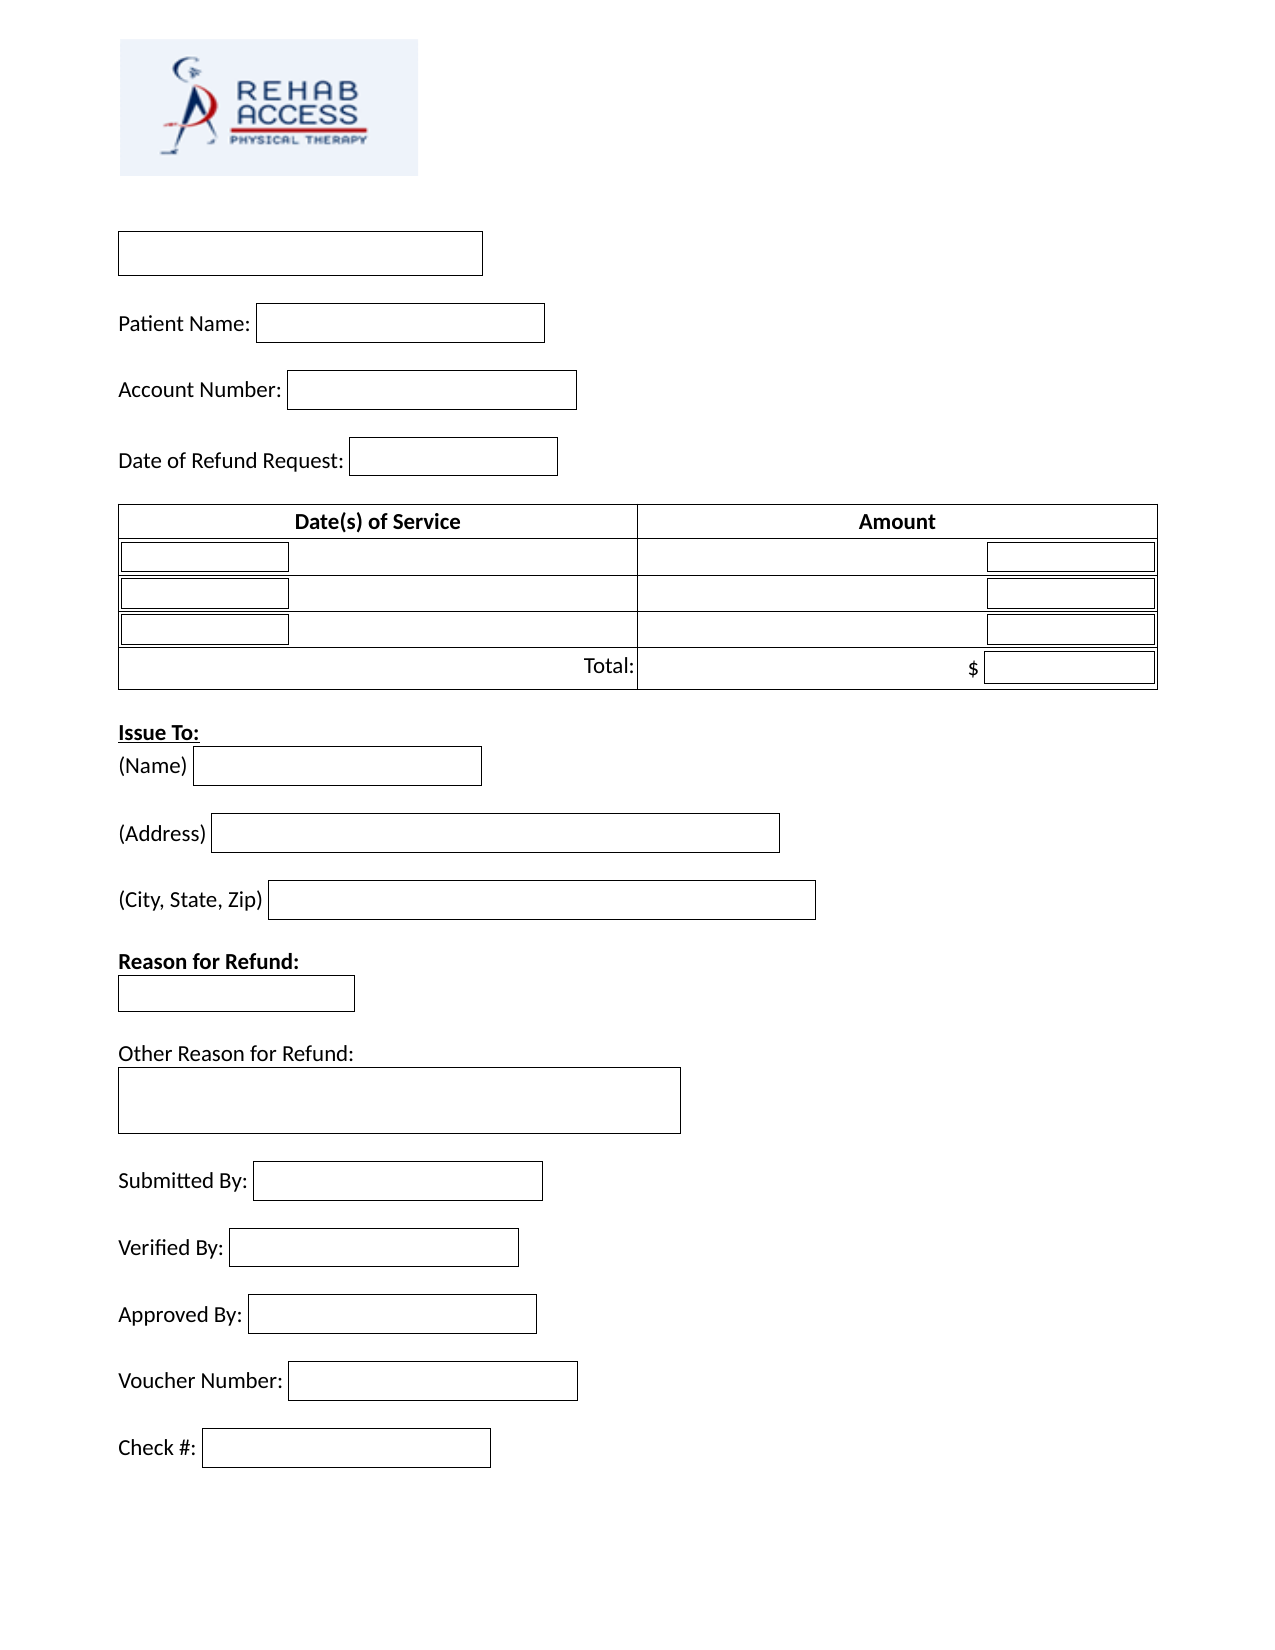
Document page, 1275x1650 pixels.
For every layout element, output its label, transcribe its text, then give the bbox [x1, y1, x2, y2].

text Verified By: [118, 1228, 229, 1267]
table_cell Total: [119, 648, 637, 689]
table_cell [638, 576, 1157, 611]
text Issue To: [118, 718, 1157, 746]
text [577, 370, 1157, 409]
table_cell $ [638, 648, 1157, 689]
table_header Date(s) of Service [119, 505, 637, 538]
text [482, 746, 1157, 785]
text Date of Refund Request: [118, 437, 349, 476]
text [816, 880, 1157, 919]
text Submitted By: [118, 1161, 253, 1200]
text [537, 1294, 1157, 1333]
text [780, 813, 1157, 852]
text [519, 1228, 1157, 1267]
text (Name) [118, 746, 193, 785]
table_header Amount [638, 505, 1157, 538]
text [491, 1428, 1157, 1467]
text (City, State, Zip) [118, 880, 268, 919]
text Account Number: [118, 370, 287, 409]
table_cell [119, 539, 637, 574]
table_cell [638, 539, 1157, 574]
text Approved By: [118, 1294, 248, 1333]
table_cell [119, 612, 637, 647]
text [543, 1161, 1157, 1200]
text [558, 437, 1157, 476]
text Voucher Number: [118, 1361, 288, 1400]
text Other Reason for Refund: [118, 1039, 1157, 1067]
text [578, 1361, 1157, 1400]
text Reason for Refund: [118, 947, 1157, 975]
text (Address) [118, 813, 211, 852]
table_cell [638, 612, 1157, 647]
table_cell [119, 576, 637, 611]
text Check #: [118, 1428, 202, 1467]
text Patient Name: [118, 303, 256, 342]
text [545, 303, 1157, 342]
